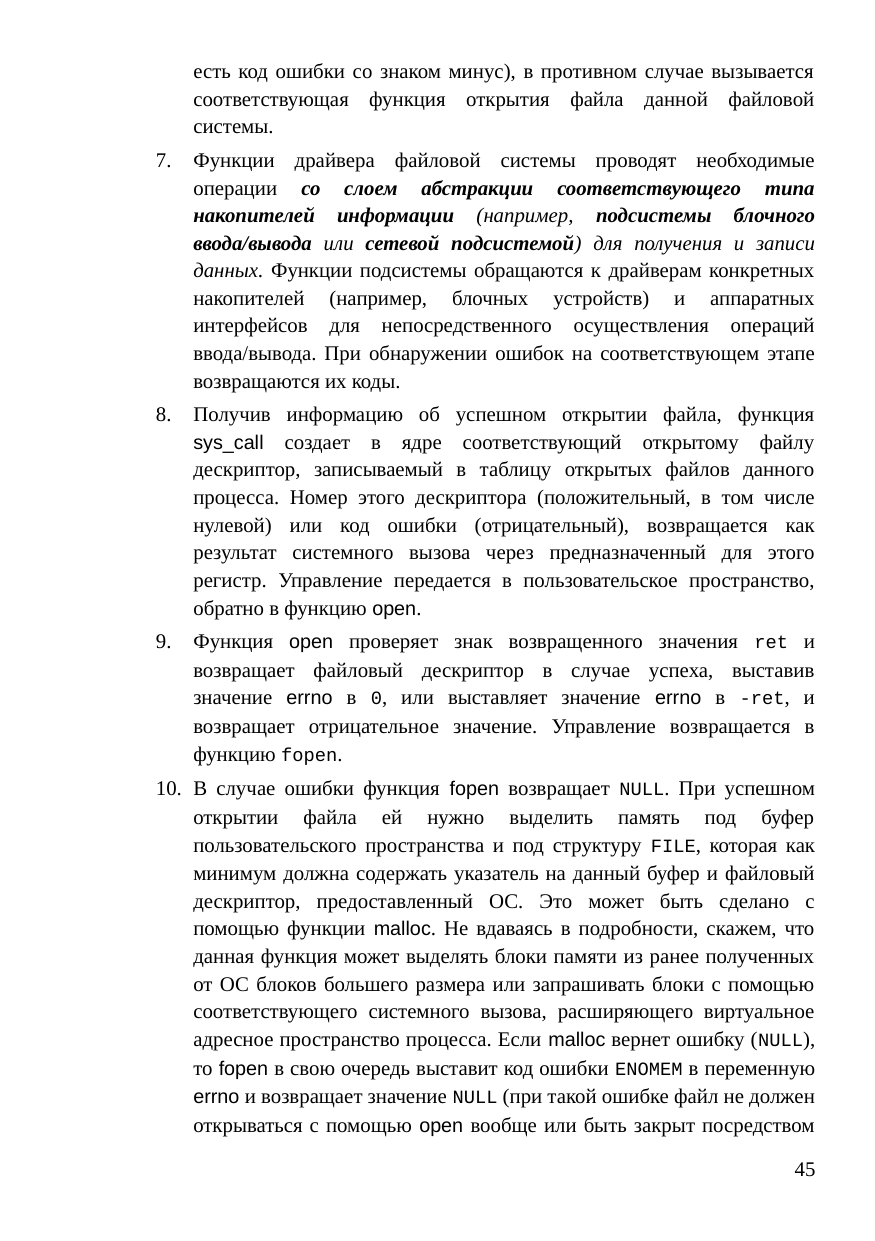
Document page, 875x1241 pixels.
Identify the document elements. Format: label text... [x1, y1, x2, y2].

list Получив информацию об успешном открытии файла, функция sys_call создает в ядре соответствующий открытому файлу дескриптор, записываемый в таблицу открытых файлов данного процесса. Номер этого дескриптора (положительный, в том числе нулевой) или код ошибки (отрицательный), возвращается как результат системного вызова через предназначенный для этого регистр. Управление передается в пользовательское пространство, обратно в функцию open. [156, 402, 815, 619]
list Функции драйвера файловой системы проводят необходимые операции со слоем абстракции соответствующего типа накопителей информации (например, подсистемы блочного ввода/вывода или сетевой подсистемой) для получения и записи данных. Функции подсистемы обращаются к драйверам конкретных накопителей (например, блочных устройств) и аппаратных интерфейсов для непосредственного осуществления операций ввода/вывода. При обнаружении ошибок на соответствующем этапе возвращаются их коды. [156, 148, 815, 393]
list есть код ошибки со знаком минус), в противном случае вызывается соответствующая функция открытия файла данной файловой системы. [156, 59, 815, 138]
list Функция open проверяет знак возвращенного значения ret и возвращает файловый дескриптор в случае успеха, выставив значение errno в 0, или выставляет значение errno в -ret, и возвращает отрицательное значение. Управление возвращается в функцию fopen. [156, 629, 815, 767]
list В случае ошибки функция fopen возвращает NULL. При успешном открытии файла ей нужно выделить память под буфер пользовательского пространства и под структуру FILE, которая как минимум должна содержать указатель на данный буфер и файловый дескриптор, предоставленный ОС. Это может быть сделано с помощью функции malloc. Не вдаваясь в подробности, скажем, что данная функция может выделять блоки памяти из ранее полученных от ОС блоков большего размера или запрашивать блоки с помощью соответствующего системного вызова, расширяющего виртуальное адресное пространство процесса. Если malloc вернет ошибку (NULL), то fopen в свою очередь выставит код ошибки ENOMEM в переменную errno и возвращает значение NULL (при такой ошибке файл не должен открываться с помощью open вообще или быть закрыт посредством [156, 776, 815, 1137]
